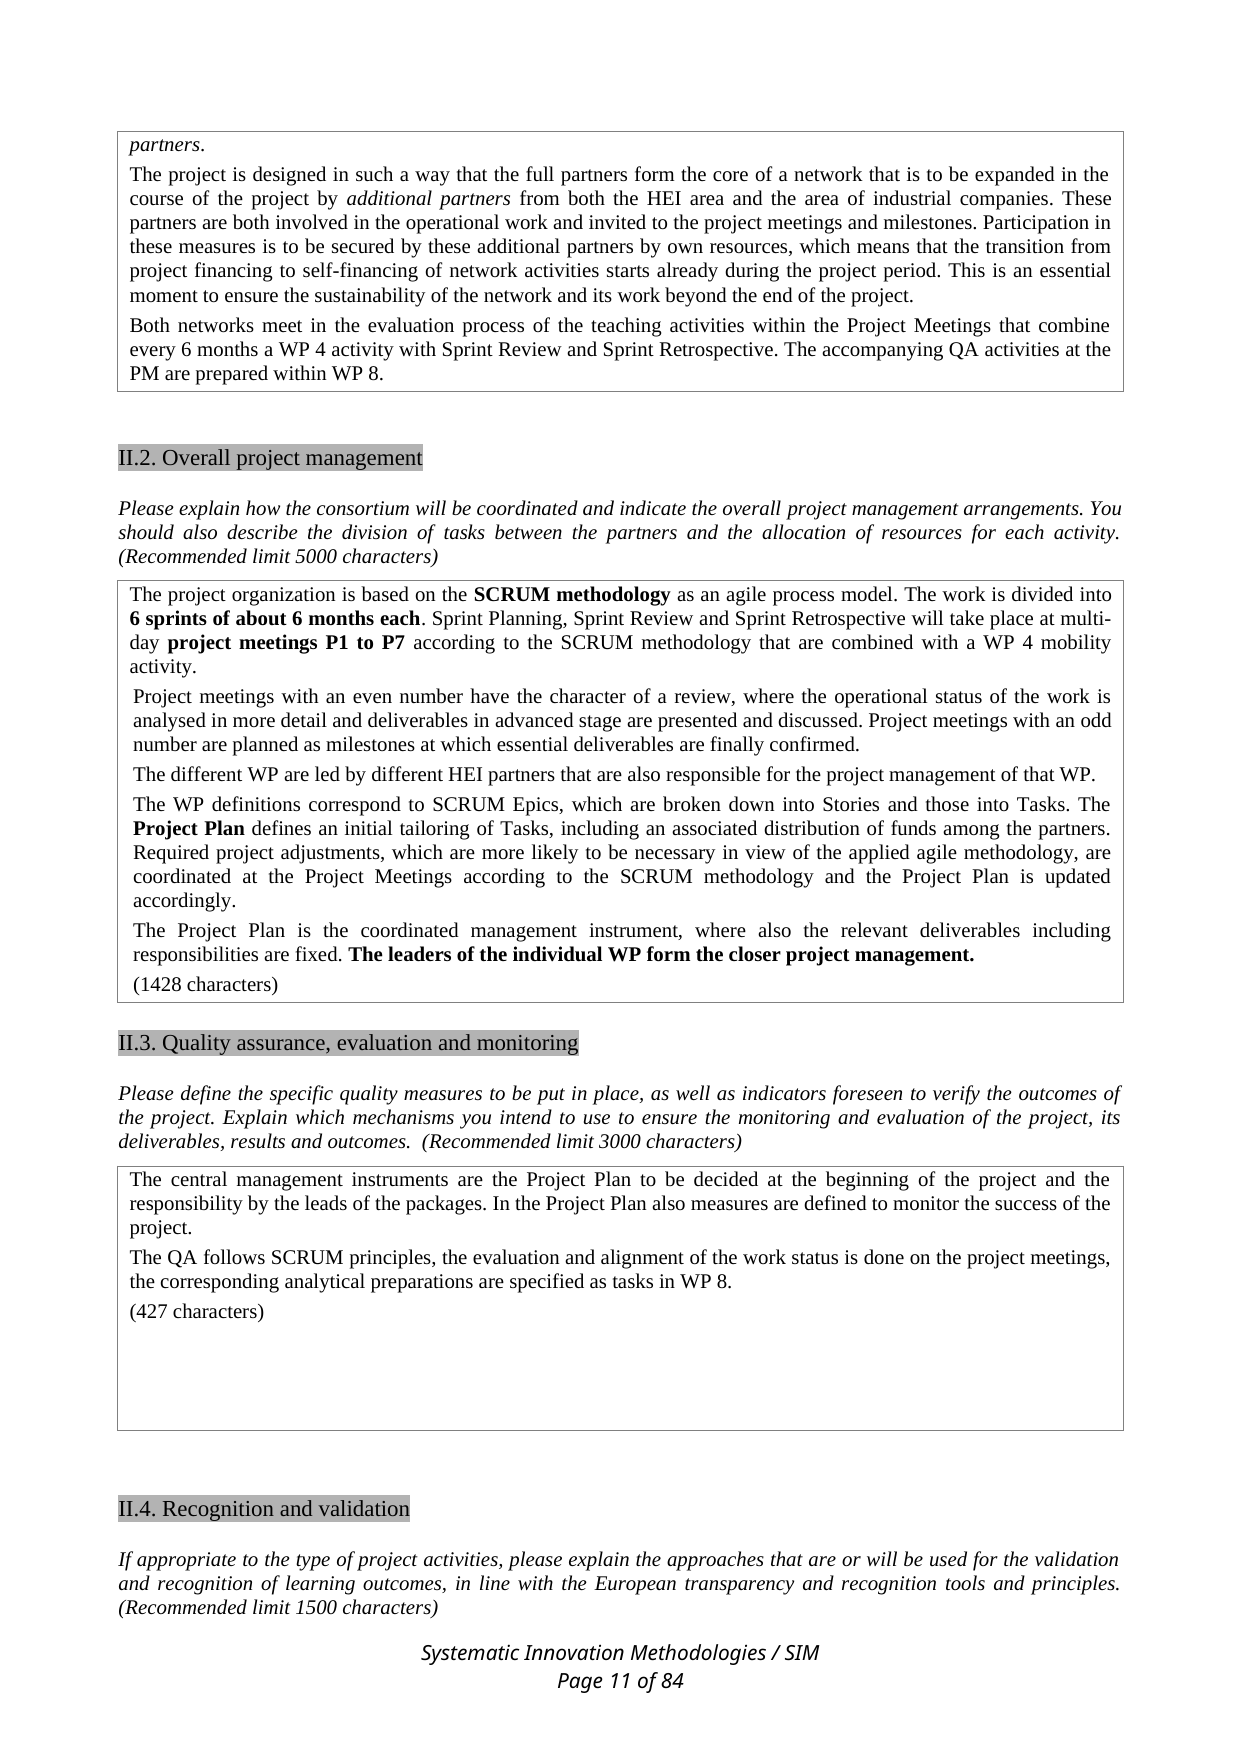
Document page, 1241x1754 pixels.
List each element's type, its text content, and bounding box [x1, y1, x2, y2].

text Please explain how the consortium will be coordinated and indicate the overall project management arrangements. You should also describe the division of tasks between the partners and the allocation of resources for each activity. (Recommended limit 5000 characters) [118, 496, 1122, 568]
table_header The central management instruments are the Project Plan to be decided at the beginning of the project and the responsibility by the leads of the packages. In the Project Plan also measures are defined to monitor the success of the project. The QA follows SCRUM principles, the evaluation and alignment of the work status is done on the project meetings, the corresponding analytical preparations are specified as tasks in WP 8. (427 characters) [118, 1167, 1123, 1430]
text II.4. Recognition and validation [410, 1495, 1122, 1522]
text II.2. Overall project management [423, 444, 1122, 471]
text II.3. Quality assurance, evaluation and monitoring [118, 1029, 1122, 1056]
table_header The project organization is based on the SCRUM methodology as an agile process model. The work is divided into 6 sprints of about 6 months each. Sprint Planning, Sprint Review and Sprint Retrospective will take place at multi-day project meetings P1 to P7 according to the SCRUM methodology that are combined with a WP 4 mobility activity. Project meetings with an even number have the character of a review, where the operational status of the work is analysed in more detail and deliverables in advanced stage are presented and discussed. Project meetings with an odd number are planned as milestones at which essential deliverables are finally confirmed. The different WP are led by different HEI partners that are also responsible for the project management of that WP. The WP definitions correspond to SCRUM Epics, which are broken down into Stories and those into Tasks. The Project Plan defines an initial tailoring of Tasks, including an associated distribution of funds among the partners. Required project adjustments, which are more likely to be necessary in view of the applied agile methodology, are coordinated at the Project Meetings according to the SCRUM methodology and the Project Plan is updated accordingly. The Project Plan is the coordinated management instrument, where also the relevant deliverables including responsibilities are fixed. The leaders of the individual WP form the closer project management. (1428 characters) [118, 581, 1123, 1002]
table_header partners. The project is designed in such a way that the full partners form the core of a network that is to be expanded in the course of the project by additional partners from both the HEI area and the area of industrial companies. These partners are both involved in the operational work and invited to the project meetings and milestones. Participation in these measures is to be secured by these additional partners by own resources, which means that the transition from project financing to self-financing of network activities starts already during the project period. This is an essential moment to ensure the sustainability of the network and its work beyond the end of the project. Both networks meet in the evaluation process of the teaching activities within the Project Meetings that combine every 6 months a WP 4 activity with Sprint Review and Sprint Retrospective. The accompanying QA activities at the PM are prepared within WP 8. [118, 132, 1123, 391]
text Please define the specific quality measures to be put in place, as well as indicators foreseen to verify the outcomes of the project. Explain which mechanisms you intend to use to ensure the monitoring and evaluation of the project, its deliverables, results and outcomes. (Recommended limit 3000 characters) [118, 1081, 1122, 1153]
text If appropriate to the type of project activities, please explain the approaches that are or will be used for the validation and recognition of learning outcomes, in line with the European transparency and recognition tools and principles. (Recommended limit 1500 characters) [118, 1547, 1122, 1619]
